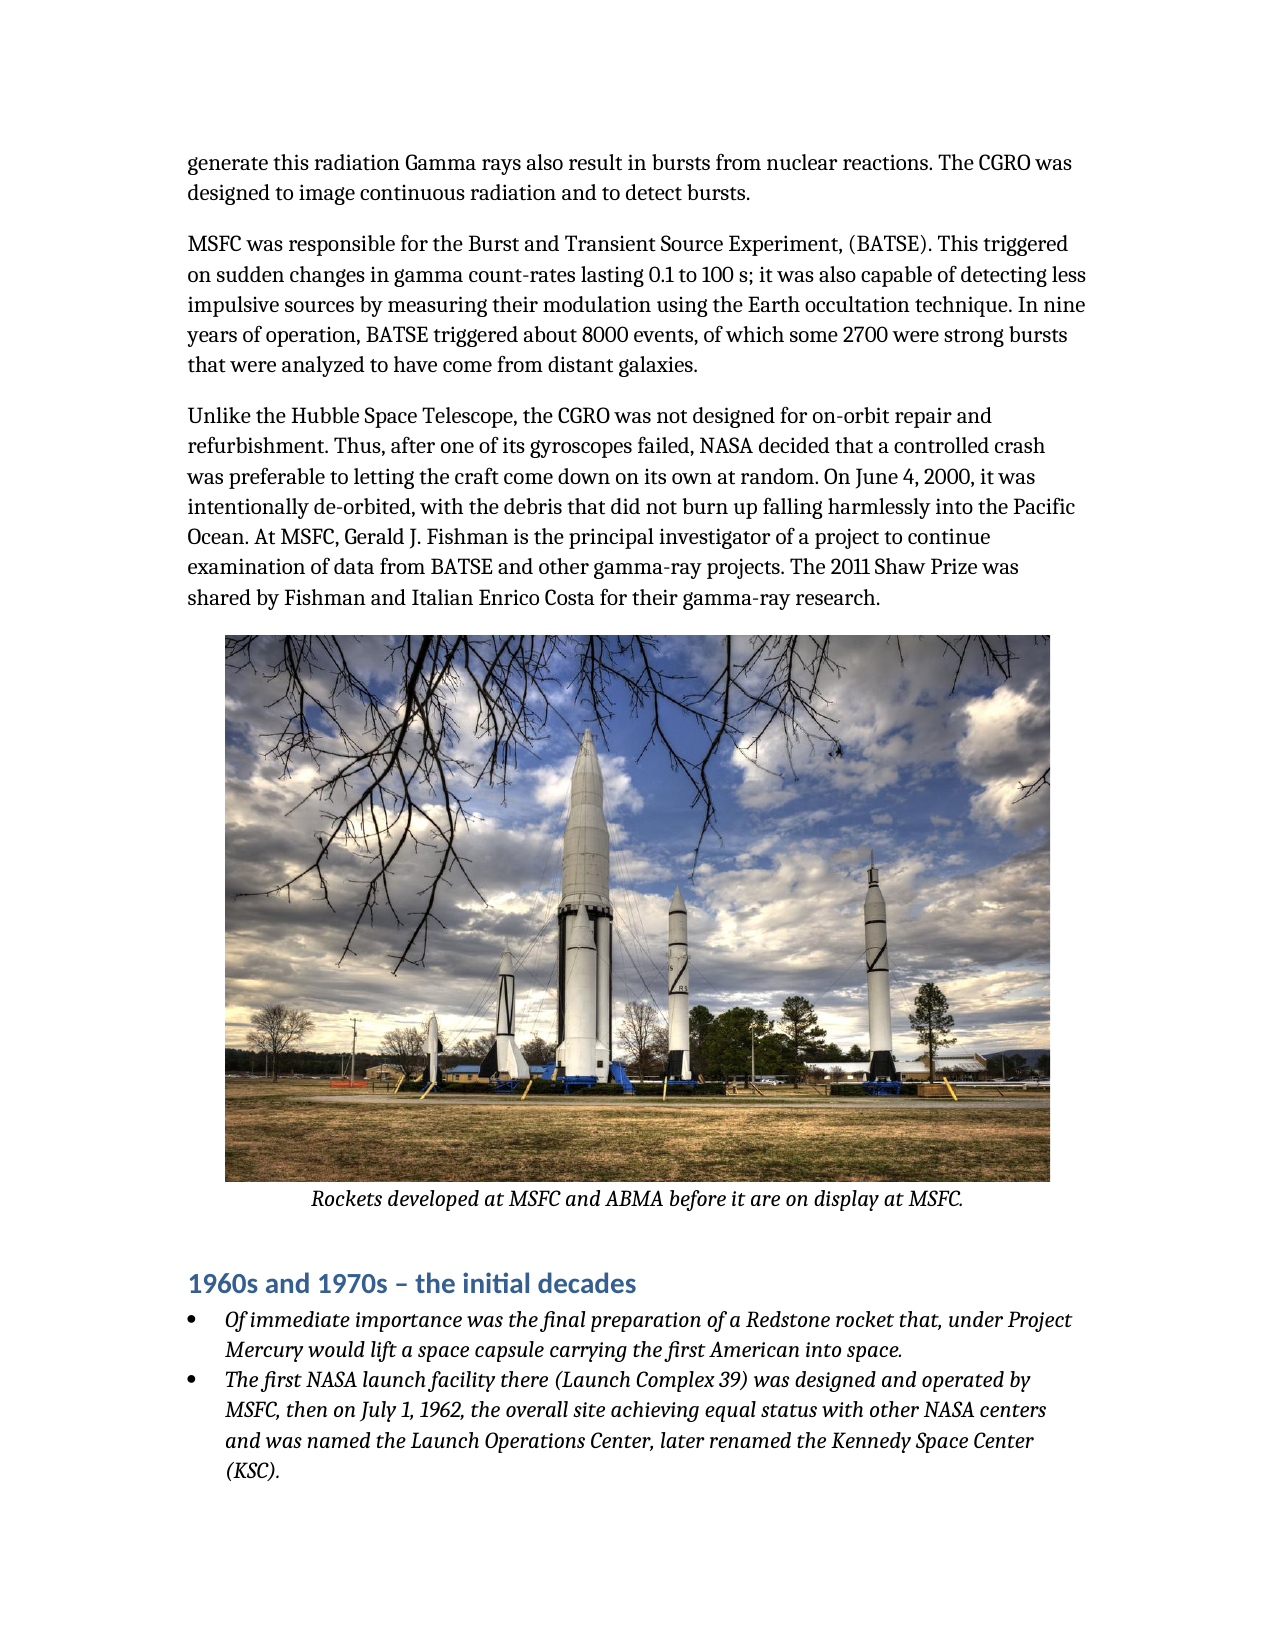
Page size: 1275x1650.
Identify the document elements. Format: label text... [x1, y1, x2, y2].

text generate this radiation Gamma rays also result in bursts from nuclear reactions. The CGRO was designed to image continuous radiation and to detect bursts. [187, 150, 1087, 207]
list The first NASA launch facility there (Launch Complex 39) was designed and operated by MSFC, then on July 1, 1962, the overall site achieving equal status with other NASA centers and was named the Launch Operations Center, later renamed the Kennedy Space Center (KSC). [187, 1367, 1087, 1484]
text Rockets developed at MSFC and ABMA before it are on display at MSFC. [187, 635, 1087, 1212]
subtitle 1960s and 1970s – the initial decades [187, 1266, 1087, 1301]
text Unlike the Hubble Space Telescope, the CGRO was not designed for on-orbit repair and refurbishment. Thus, after one of its gyroscopes failed, NASA decided that a controlled crash was preferable to letting the craft come down on its own at random. On June 4, 2000, it was intentionally de-orbited, with the debris that did not burn up falling harmlessly into the Pacific Ocean. At MSFC, Gerald J. Fishman is the principal investigator of a project to continue examination of data from BATSE and other gamma-ray projects. The 2011 Shaw Prize was shared by Fishman and Italian Enrico Costa for their gamma-ray research. [187, 403, 1087, 611]
text MSFC was responsible for the Burst and Transient Source Experiment, (BATSE). This triggered on sudden changes in gamma count-rates lasting 0.1 to 100 s; it was also capable of detecting less impulsive sources by measuring their modulation using the Earth occultation technique. In nine years of operation, BATSE triggered about 8000 events, of which some 2700 were strong bursts that were analyzed to have come from distant galaxies. [187, 231, 1087, 378]
picture [225, 635, 1050, 1182]
list Of immediate importance was the final preparation of a Redstone rocket that, under Project Mercury would lift a space capsule carrying the first American into space. [187, 1307, 1087, 1363]
